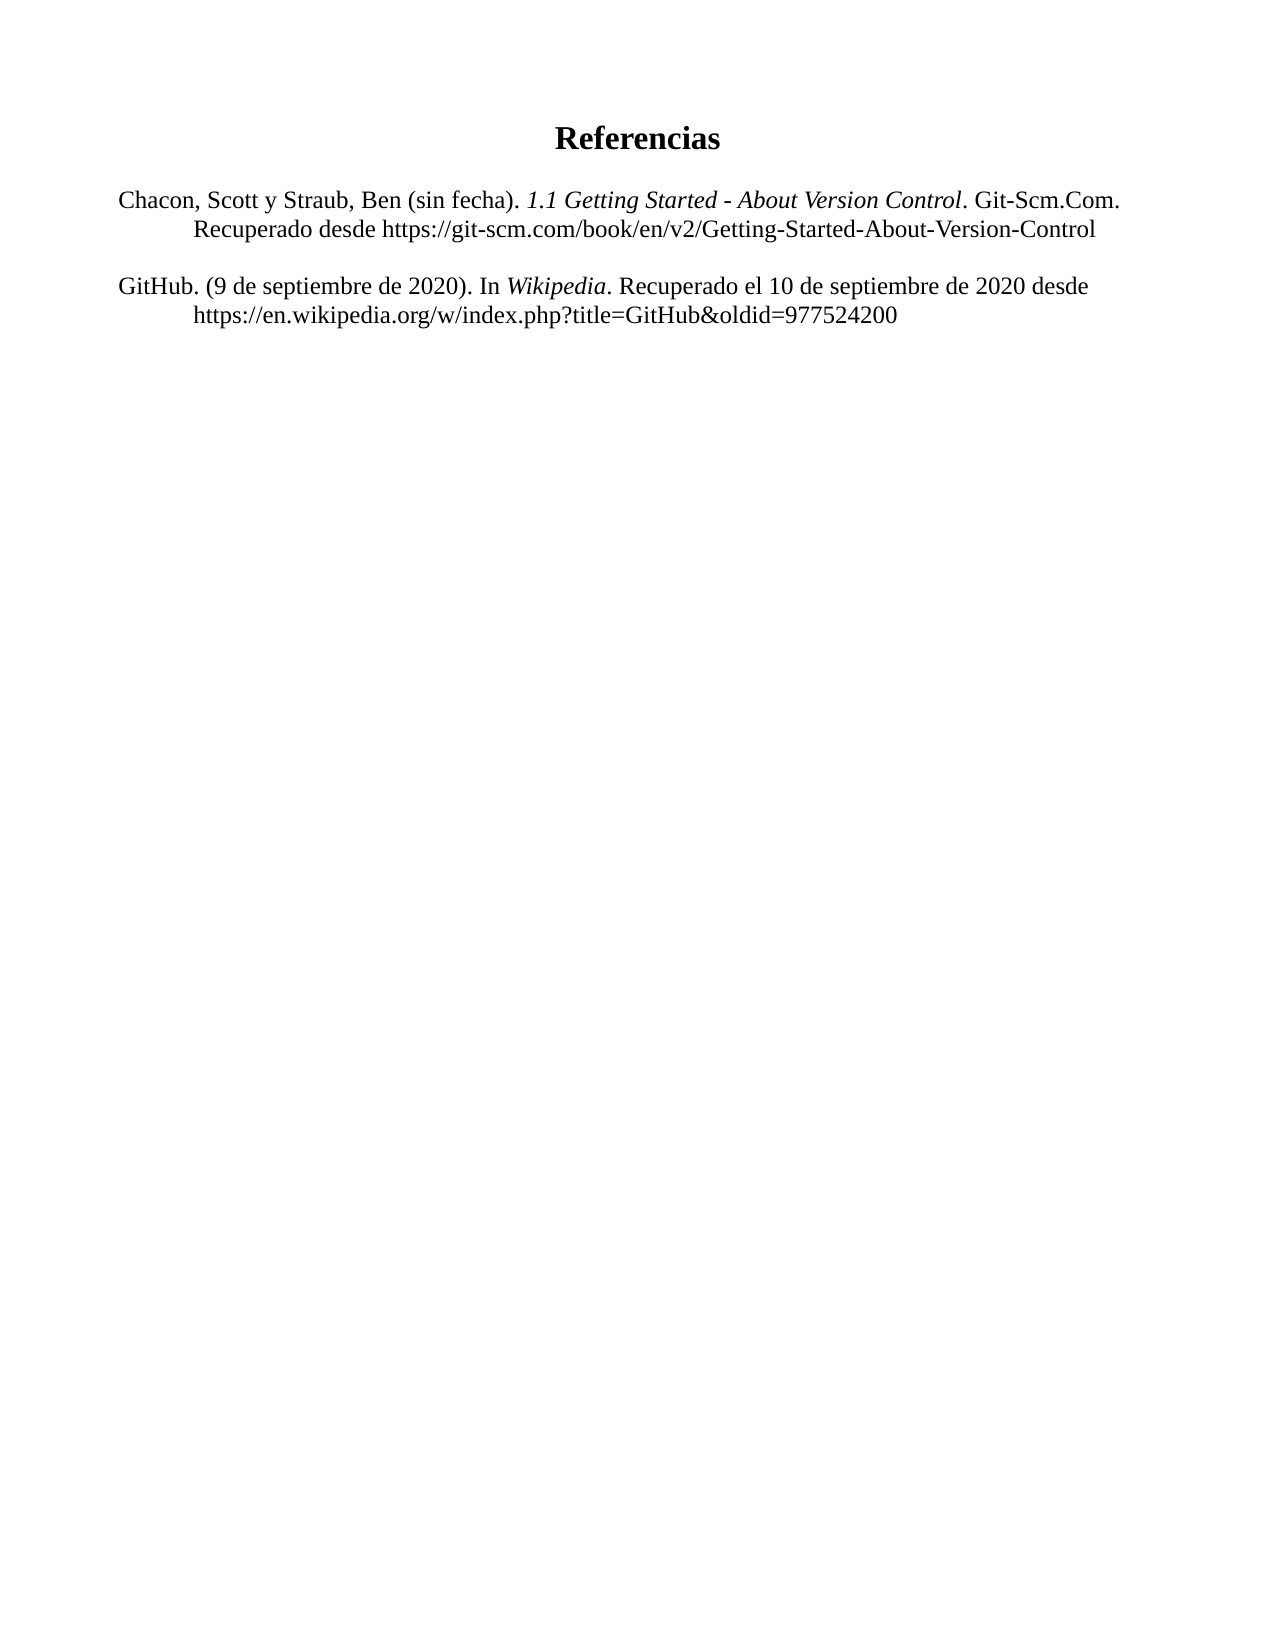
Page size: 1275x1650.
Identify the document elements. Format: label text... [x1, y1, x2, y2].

text Chacon, Scott y Straub, Ben (sin fecha). 1.1 Getting Started - About Version Control. Git-Scm.Com. Recuperado desde https://git-scm.com/book/en/v2/Getting-Started-About-Version-Control [118, 185, 1157, 243]
subtitle Referencias [118, 118, 1157, 156]
text GitHub. (9 de septiembre de 2020). In Wikipedia. Recuperado el 10 de septiembre de 2020 desde https://en.wikipedia.org/w/index.php?title=GitHub&oldid=977524200 [118, 271, 1157, 329]
